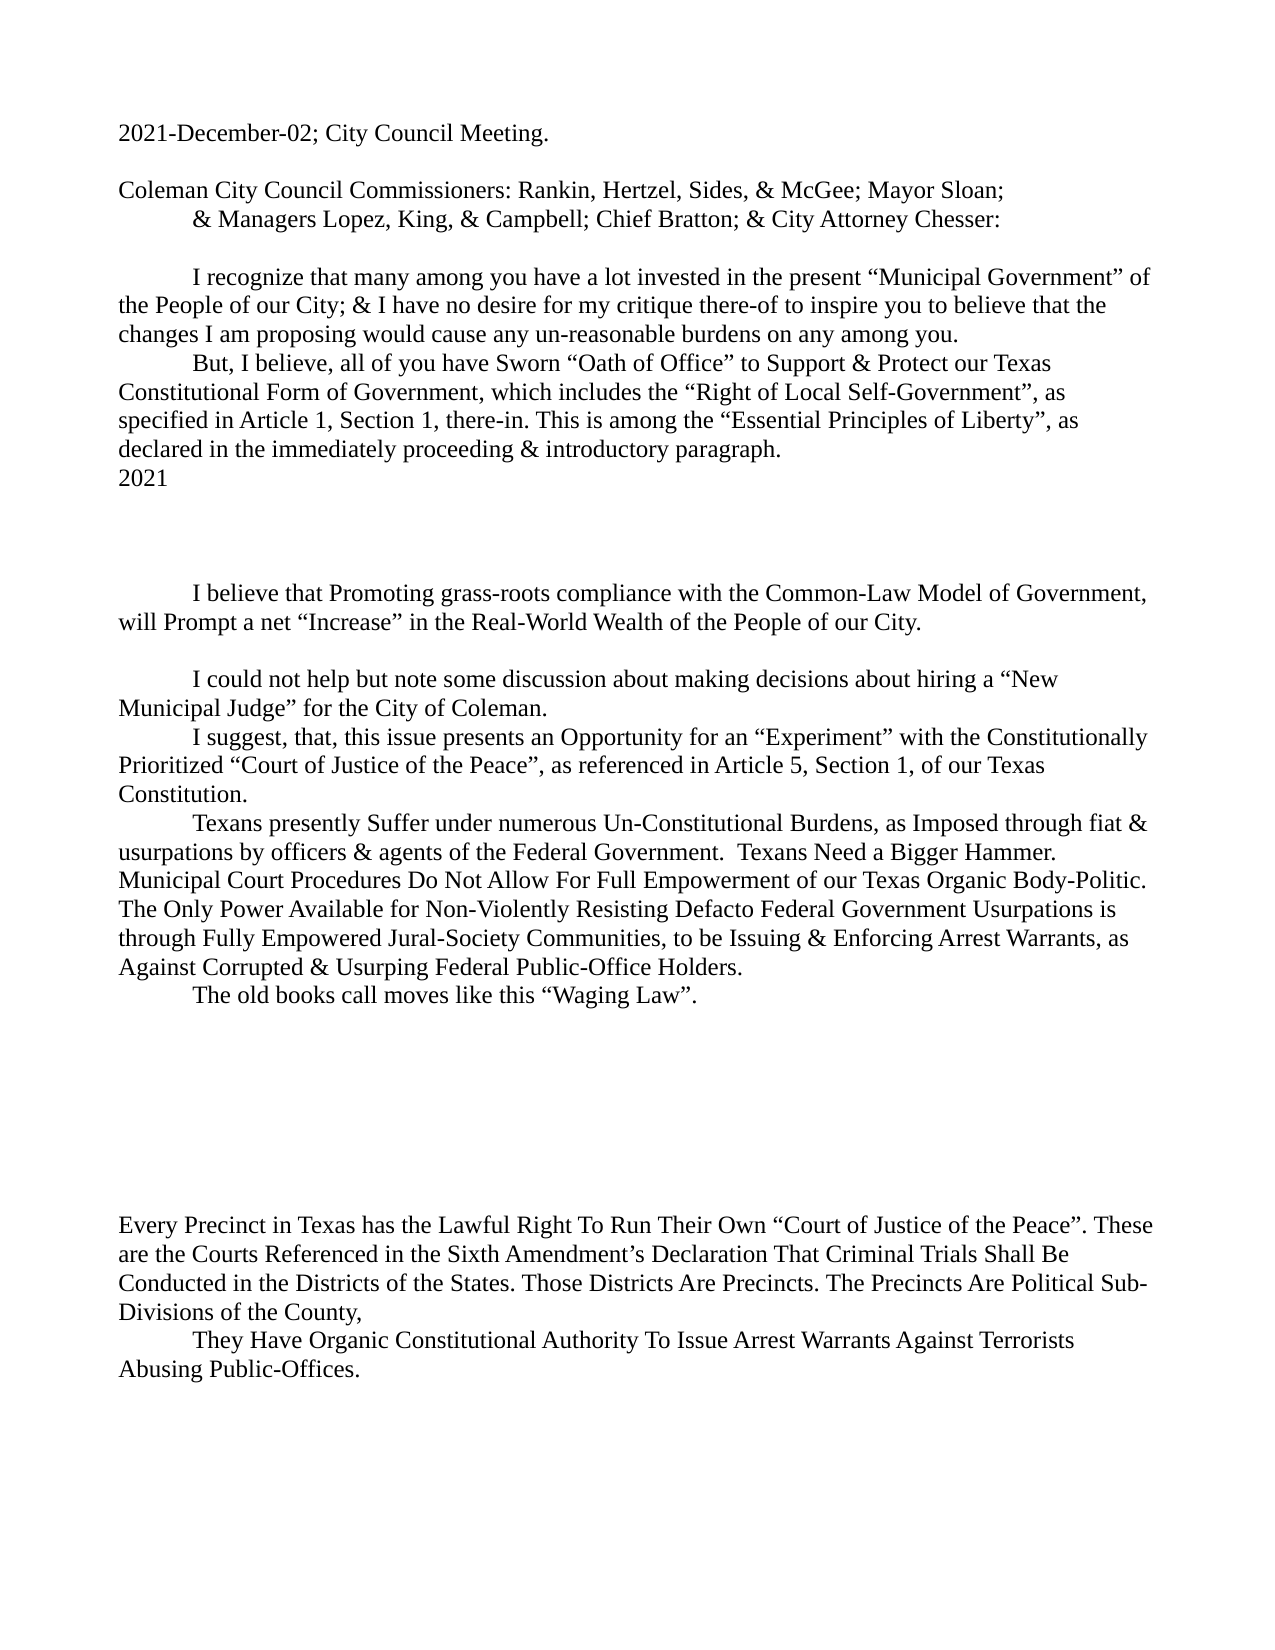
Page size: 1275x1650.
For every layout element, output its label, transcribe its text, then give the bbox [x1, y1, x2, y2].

text 2021-December-02; City Council Meeting. Coleman City Council Commissioners: Rankin, Hertzel, Sides, & McGee; Mayor Sloan; & Managers Lopez, King, & Campbell; Chief Bratton; & City Attorney Chesser: [118, 118, 1157, 233]
text Every Precinct in Texas has the Lawful Right To Run Their Own “Court of Justice of the Peace”. These are the Courts Referenced in the Sixth Amendment’s Declaration That Criminal Trials Shall Be Conducted in the Districts of the States. Those Districts Are Precincts. The Precincts Are Political Sub-Divisions of the County, They Have Organic Constitutional Authority To Issue Arrest Warrants Against Terrorists Abusing Public-Offices. [118, 1211, 1157, 1383]
text I recognize that many among you have a lot invested in the present “Municipal Government” of the People of our City; & I have no desire for my critique there-of to inspire you to believe that the changes I am proposing would cause any un-reasonable burdens on any among you. But, I believe, all of you have Sworn “Oath of Office” to Support & Protect our Texas Constitutional Form of Government, which includes the “Right of Local Self-Government”, as specified in Article 1, Section 1, there-in. This is among the “Essential Principles of Liberty”, as declared in the immediately proceeding & introductory paragraph. [118, 262, 1157, 463]
text 2021 [118, 463, 1157, 492]
text Texans presently Suffer under numerous Un-Constitutional Burdens, as Imposed through fiat & usurpations by officers & agents of the Federal Government. Texans Need a Bigger Hammer. Municipal Court Procedures Do Not Allow For Full Empowerment of our Texas Organic Body-Politic. [118, 808, 1157, 894]
text I could not help but note some discussion about making decisions about hiring a “New Municipal Judge” for the City of Coleman. [118, 664, 1157, 722]
text The old books call moves like this “Waging Law”. [118, 981, 1157, 1096]
text I suggest, that, this issue presents an Opportunity for an “Experiment” with the Constitutionally Prioritized “Court of Justice of the Peace”, as referenced in Article 5, Section 1, of our Texas Constitution. [118, 722, 1157, 808]
text The Only Power Available for Non-Violently Resisting Defacto Federal Government Usurpations is through Fully Empowered Jural-Society Communities, to be Issuing & Enforcing Arrest Warrants, as Against Corrupted & Usurping Federal Public-Office Holders. [118, 894, 1157, 981]
text I believe that Promoting grass-roots compliance with the Common-Law Model of Government, will Prompt a net “Increase” in the Real-World Wealth of the People of our City. [118, 549, 1157, 636]
